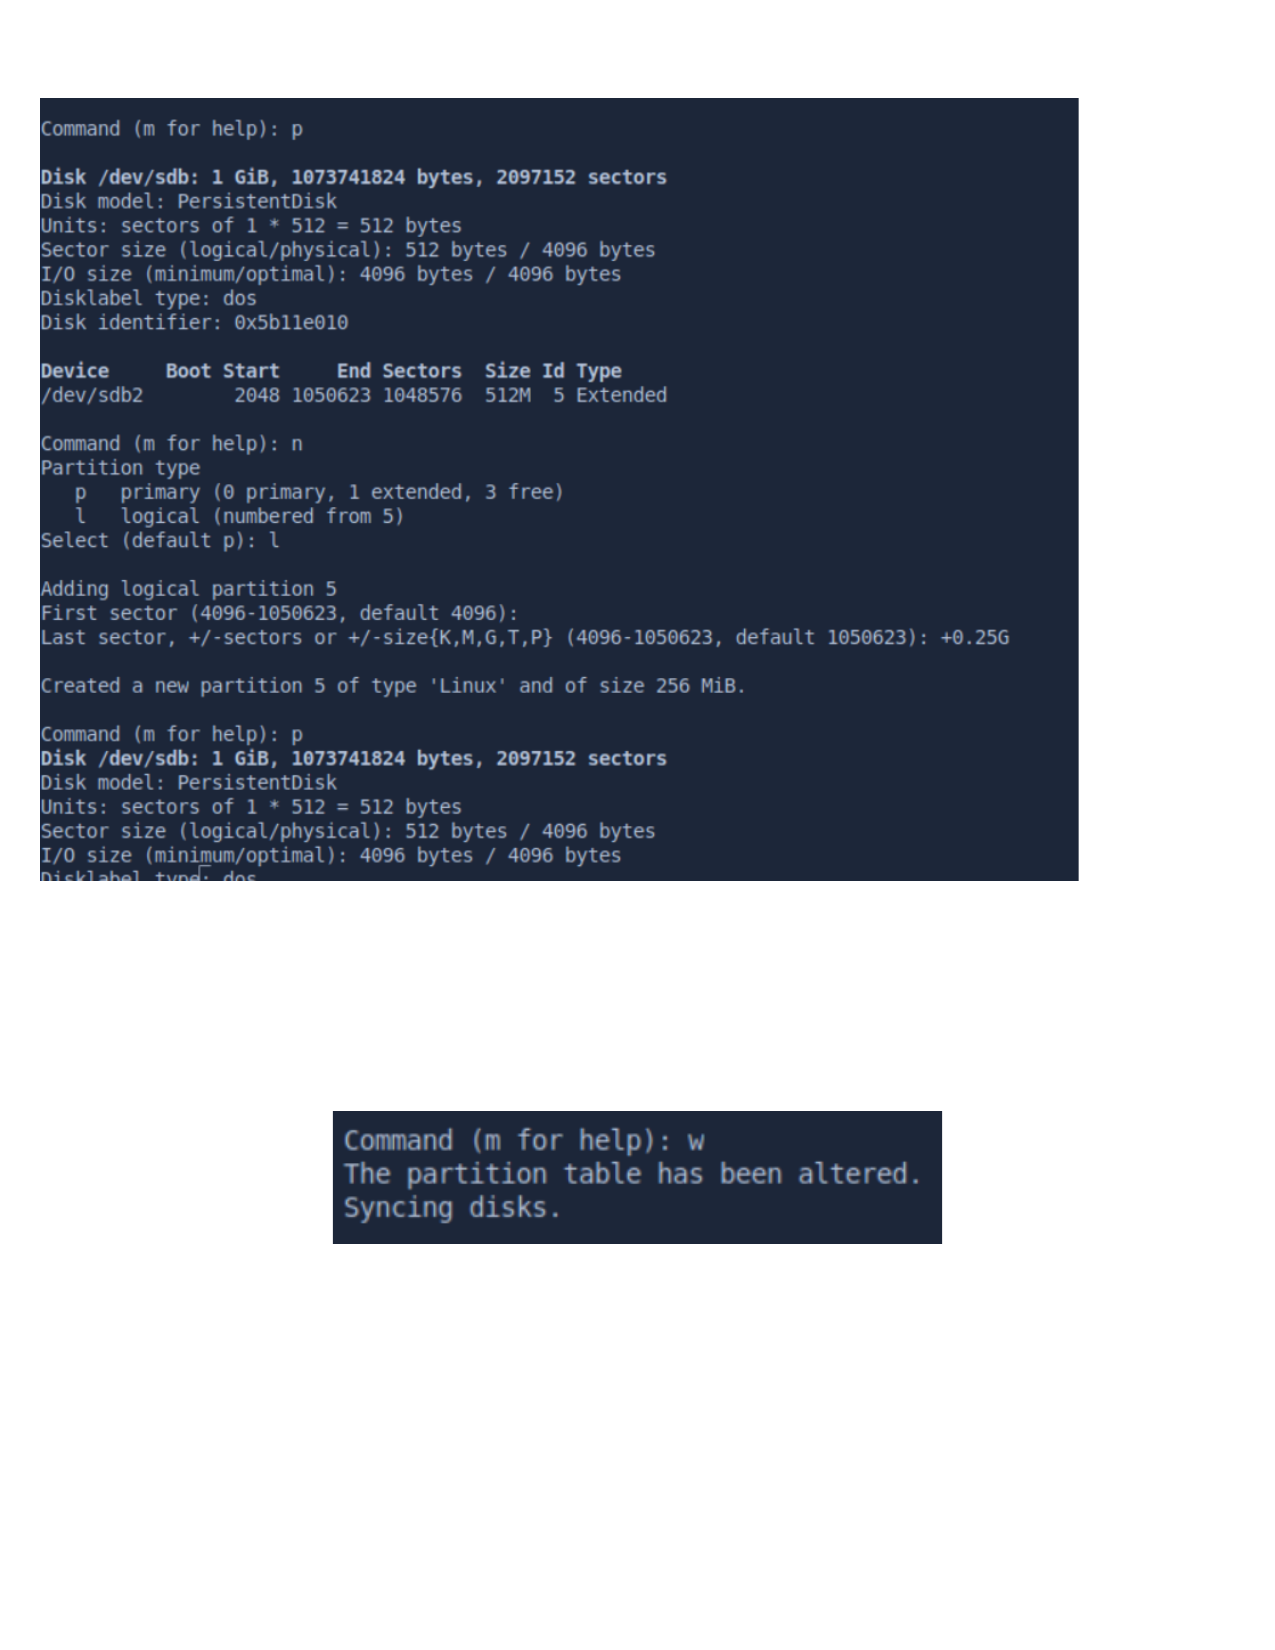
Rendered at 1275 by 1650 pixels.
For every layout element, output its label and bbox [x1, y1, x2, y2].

picture [332, 1111, 943, 1244]
picture [40, 98, 1079, 881]
